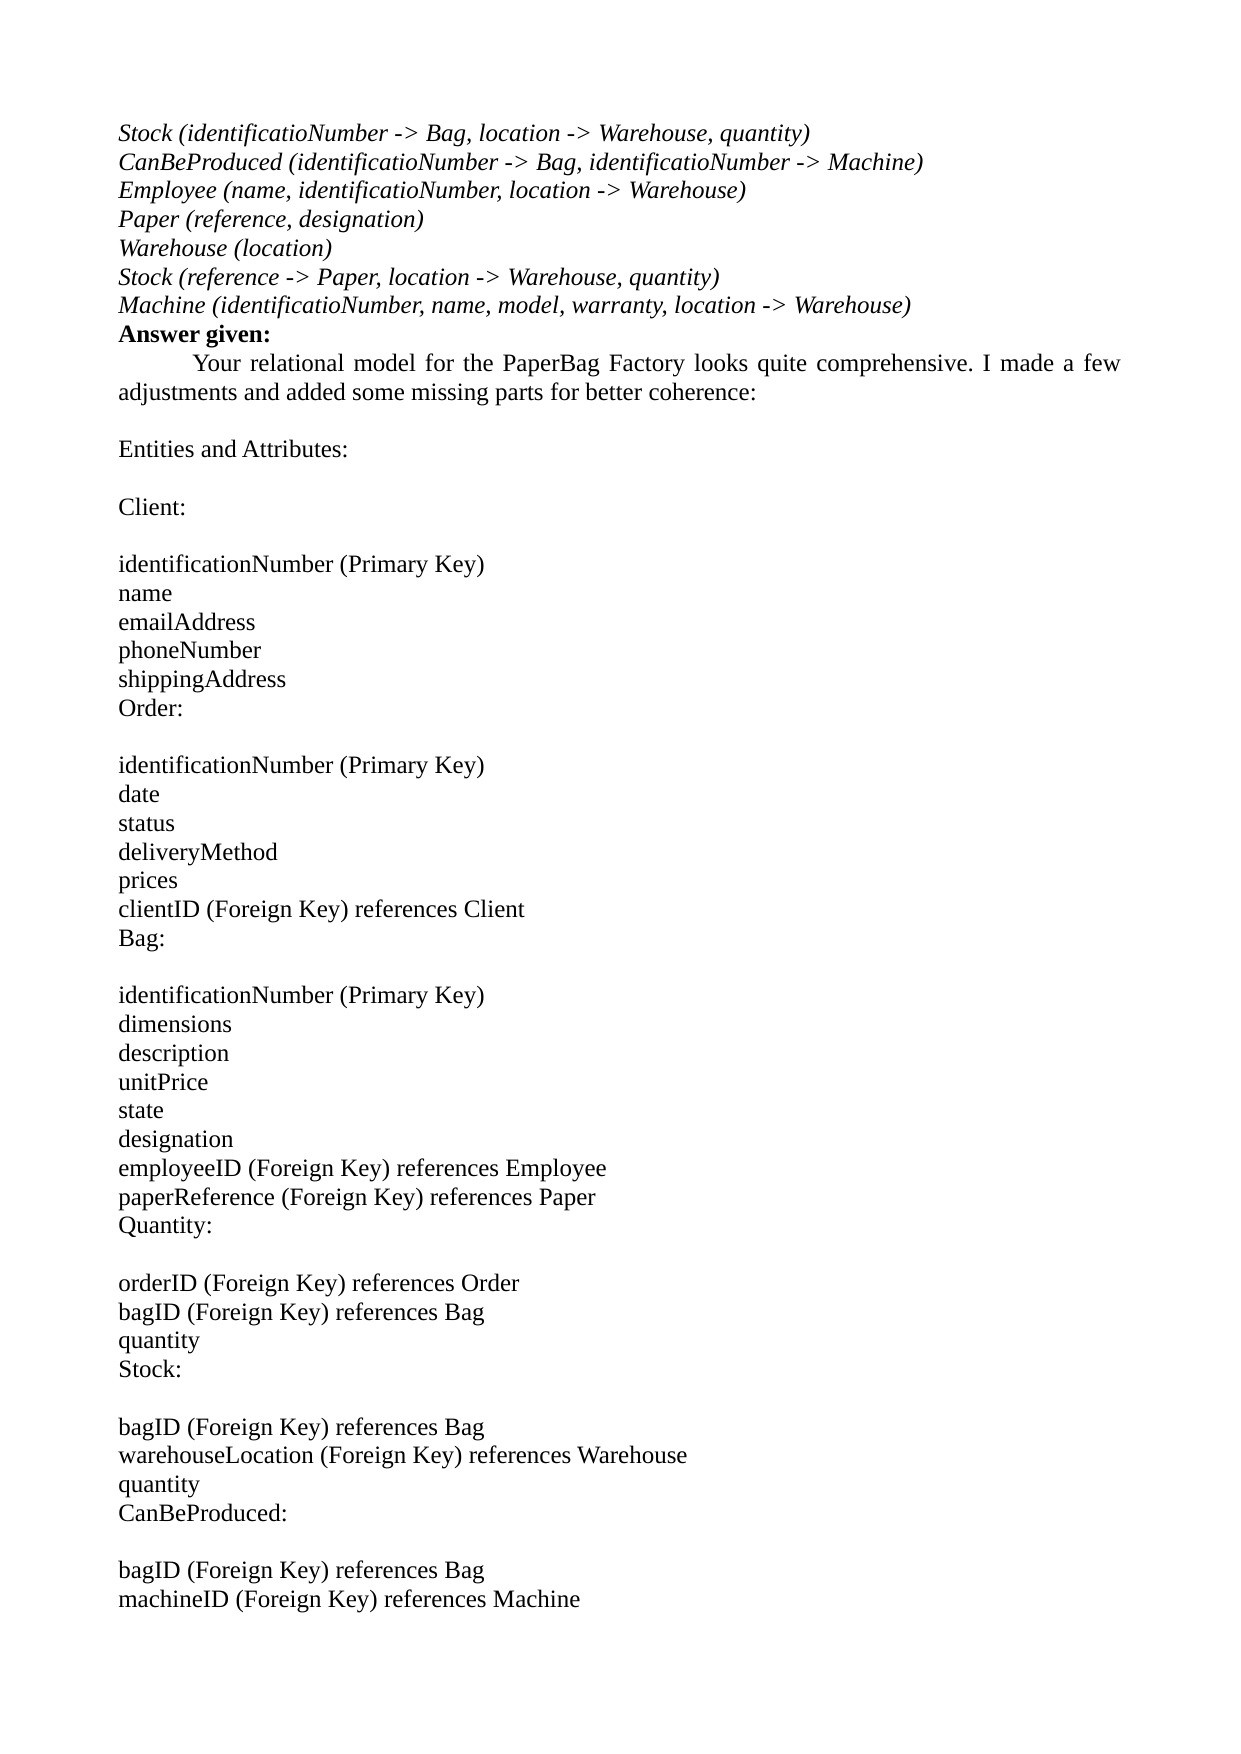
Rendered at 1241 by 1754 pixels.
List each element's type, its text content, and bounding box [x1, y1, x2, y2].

text Warehouse (location) [118, 233, 1122, 262]
text Paper (reference, designation) [118, 204, 1122, 233]
text Order: [118, 693, 1122, 722]
text date [118, 779, 1122, 808]
text Stock: [118, 1354, 1122, 1383]
text orderID (Foreign Key) references Order [118, 1268, 1122, 1297]
text designation [118, 1124, 1122, 1153]
text Quantity: [118, 1211, 1122, 1239]
text name [118, 578, 1122, 607]
text Entities and Attributes: [118, 434, 1122, 463]
text state [118, 1096, 1122, 1124]
text Your relational model for the PaperBag Factory looks quite comprehensive. I made a few adjustments and added some missing parts for better coherence: [118, 348, 1122, 406]
text Answer given: [118, 319, 1122, 348]
text bagID (Foreign Key) references Bag [118, 1412, 1122, 1441]
text Stock (reference -> Paper, location -> Warehouse, quantity) [118, 262, 1122, 291]
text warehouseLocation (Foreign Key) references Warehouse [118, 1441, 1122, 1469]
text Machine (identificatioNumber, name, model, warranty, location -> Warehouse) [118, 291, 1122, 319]
text status [118, 808, 1122, 837]
text employeeID (Foreign Key) references Employee [118, 1153, 1122, 1182]
text deliveryMethod [118, 837, 1122, 866]
text Stock (identificatioNumber -> Bag, location -> Warehouse, quantity) [118, 118, 1122, 147]
text identificationNumber (Primary Key) [118, 549, 1122, 578]
text phoneNumber [118, 636, 1122, 664]
text Client: [118, 492, 1122, 521]
text CanBeProduced: [118, 1498, 1122, 1527]
text description [118, 1038, 1122, 1067]
text Bag: [118, 923, 1122, 952]
text machineID (Foreign Key) references Machine [118, 1584, 1122, 1613]
text bagID (Foreign Key) references Bag [118, 1556, 1122, 1584]
text paperReference (Foreign Key) references Paper [118, 1182, 1122, 1211]
text quantity [118, 1326, 1122, 1354]
text clientID (Foreign Key) references Client [118, 894, 1122, 923]
text prices [118, 866, 1122, 894]
text shippingAddress [118, 664, 1122, 693]
text CanBeProduced (identificatioNumber -> Bag, identificatioNumber -> Machine) [118, 147, 1122, 176]
text identificationNumber (Primary Key) [118, 751, 1122, 779]
text quantity [118, 1469, 1122, 1498]
text dimensions [118, 1009, 1122, 1038]
text emailAddress [118, 607, 1122, 636]
text Employee (name, identificatioNumber, location -> Warehouse) [118, 176, 1122, 204]
text bagID (Foreign Key) references Bag [118, 1297, 1122, 1326]
text identificationNumber (Primary Key) [118, 981, 1122, 1009]
text unitPrice [118, 1067, 1122, 1096]
